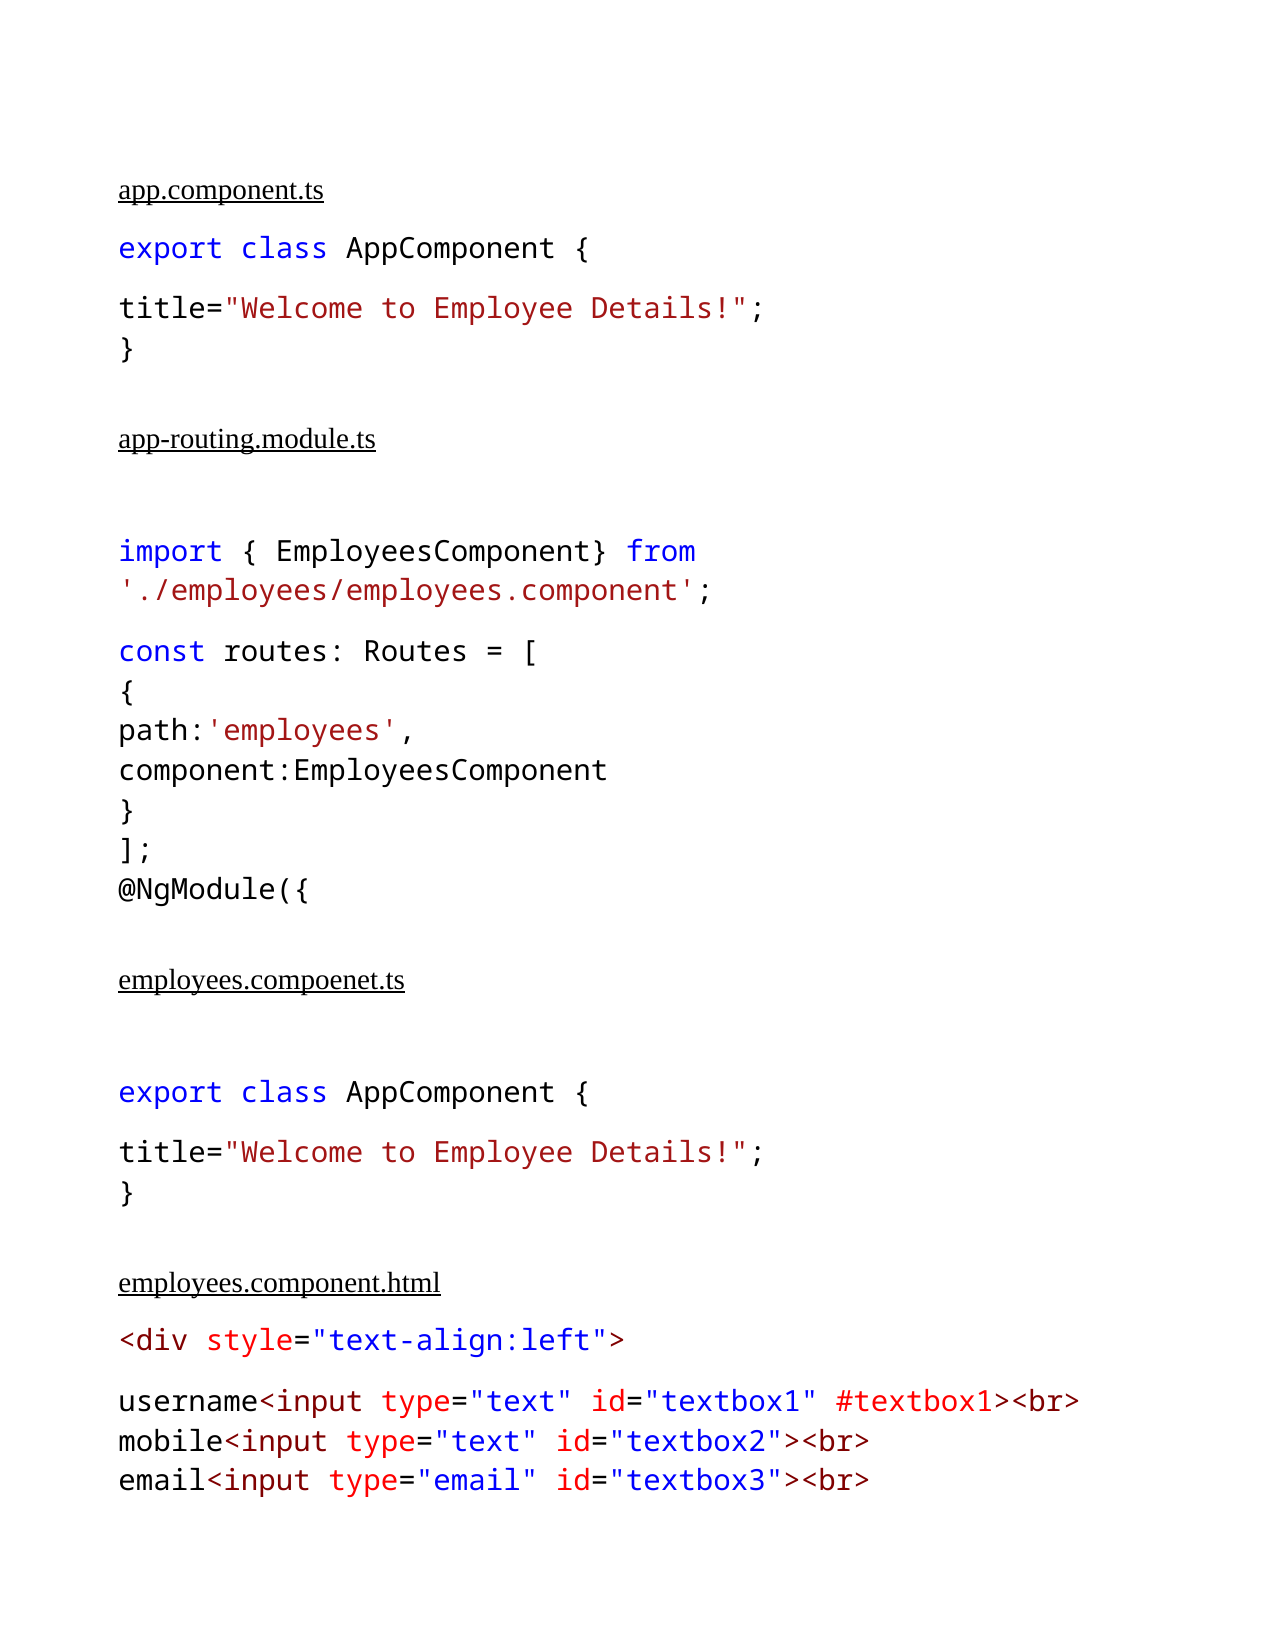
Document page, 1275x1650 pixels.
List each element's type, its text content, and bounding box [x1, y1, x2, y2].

text app.component.ts [118, 172, 1157, 206]
text const routes: Routes = [ [118, 630, 1157, 670]
text path:'employees', [118, 709, 1157, 749]
text employees.component.html [118, 1265, 1157, 1299]
text import { EmployeesComponent} from './employees/employees.component'; [118, 530, 1157, 609]
text } [118, 789, 1157, 828]
text export class AppComponent { [118, 1071, 1157, 1111]
text title="Welcome to Employee Details!"; [118, 287, 1157, 327]
text app-routing.module.ts [118, 421, 1157, 455]
text <div style="text-align:left"> [118, 1320, 1157, 1359]
text export class AppComponent { [118, 227, 1157, 267]
text } [118, 1171, 1157, 1211]
text email<input type="email" id="textbox3"><br> [118, 1459, 1157, 1499]
text { [118, 670, 1157, 709]
text } [118, 327, 1157, 367]
text ]; [118, 828, 1157, 868]
text @NgModule({ [118, 868, 1157, 908]
text title="Welcome to Employee Details!"; [118, 1132, 1157, 1171]
text component:EmployeesComponent [118, 749, 1157, 789]
text employees.compoenet.ts [118, 962, 1157, 996]
text username<input type="text" id="textbox1" #textbox1><br> [118, 1380, 1157, 1420]
text mobile<input type="text" id="textbox2"><br> [118, 1420, 1157, 1459]
